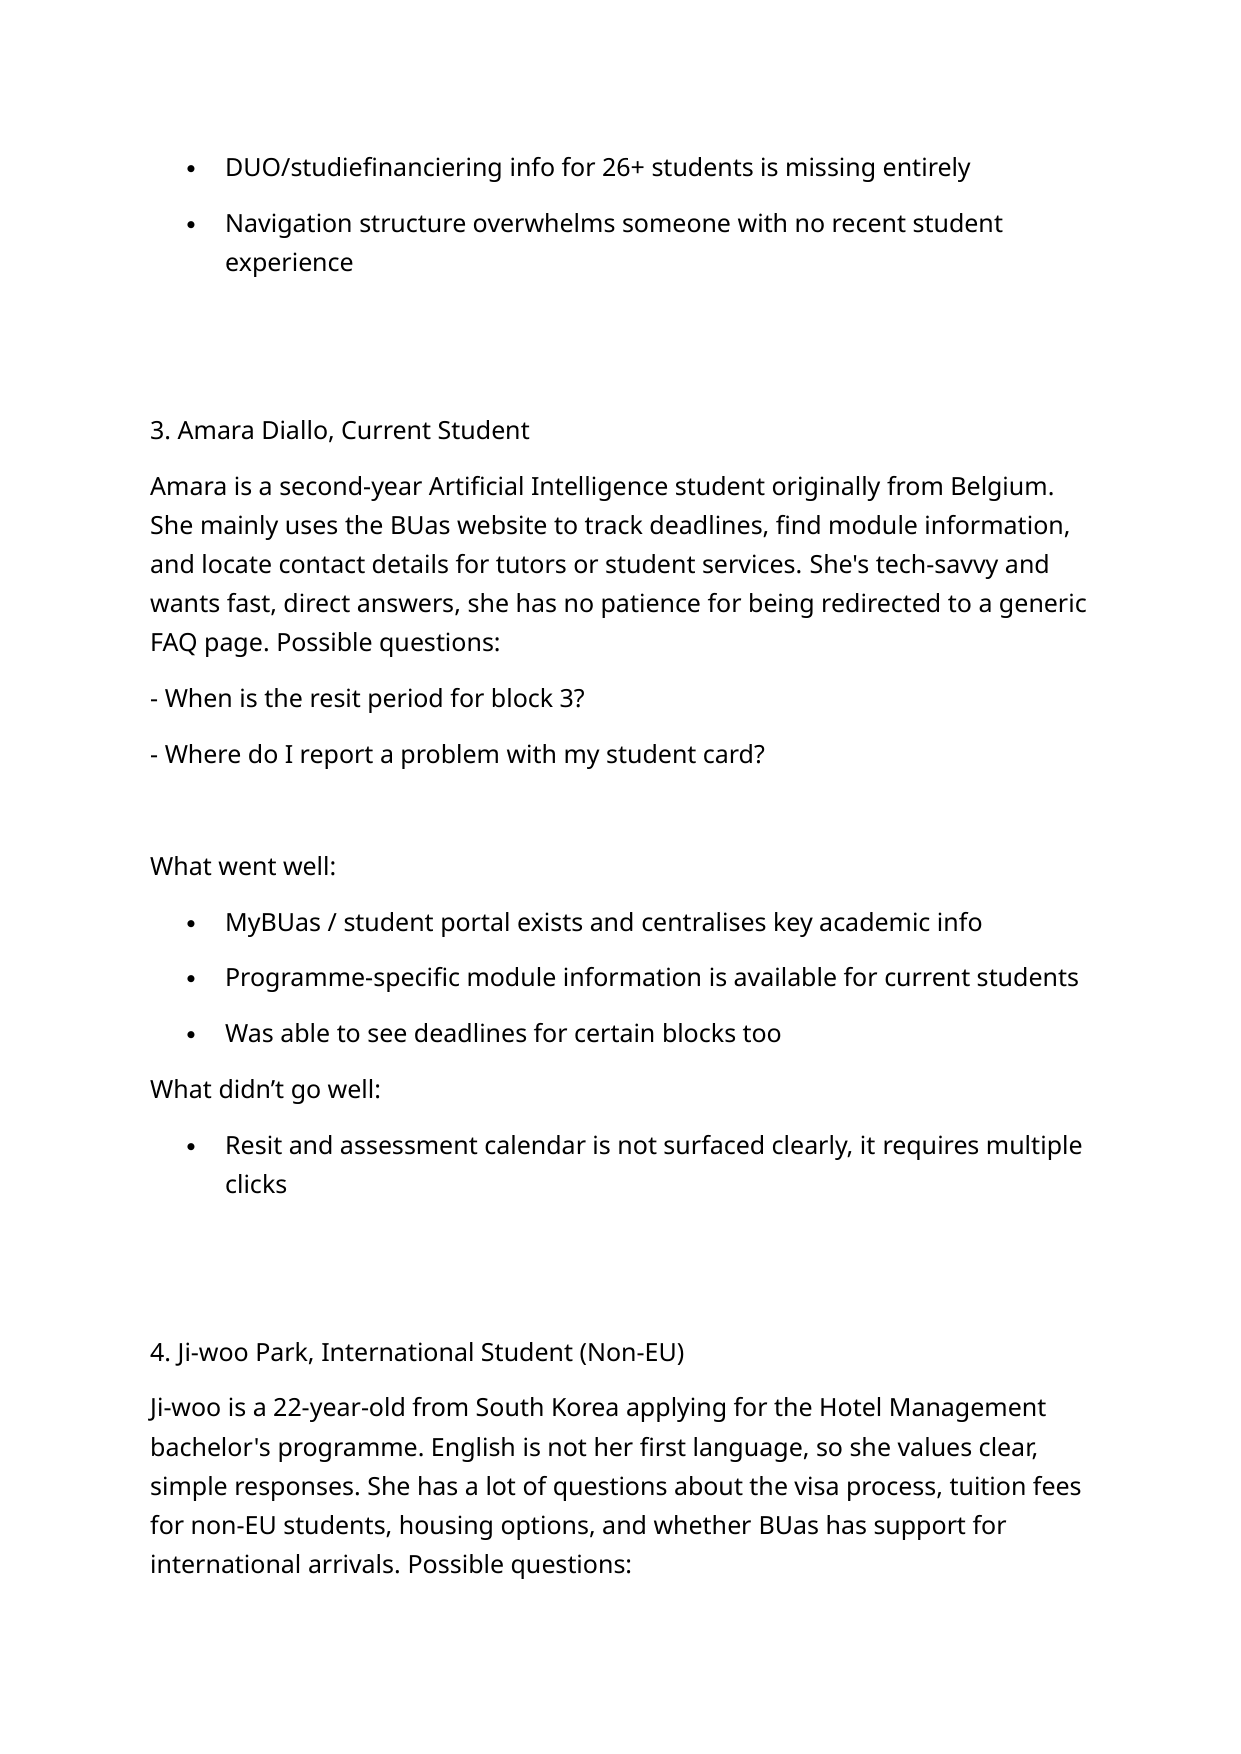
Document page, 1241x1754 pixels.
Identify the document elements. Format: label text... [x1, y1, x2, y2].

text Ji-woo is a 22-year-old from South Korea applying for the Hotel Management bachelor's programme. English is not her first language, so she values clear, simple responses. She has a lot of questions about the visa process, tuition fees for non-EU students, housing options, and whether BUas has support for international arrivals. Possible questions: [150, 1390, 1090, 1581]
text 4. Ji-woo Park, International Student (Non-EU) [150, 1334, 1090, 1368]
list Was able to see deadlines for certain blocks too [187, 1016, 1090, 1050]
text What didn’t go well: [150, 1072, 1090, 1106]
list Resit and assessment calendar is not surfaced clearly, it requires multiple clicks [187, 1127, 1090, 1201]
text - When is the resit period for block 3? [150, 681, 1090, 715]
text Amara is a second-year Artificial Intelligence student originally from Belgium. She mainly uses the BUas website to track deadlines, find module information, and locate contact details for tutors or student services. She's tech-savvy and wants fast, direct answers, she has no patience for being redirected to a generic FAQ page. Possible questions: [150, 468, 1090, 659]
text What went well: [150, 848, 1090, 882]
list MyBUas / student portal exists and centralises key academic info [187, 904, 1090, 938]
list DUO/studiefinanciering info for 26+ students is missing entirely [187, 150, 1090, 184]
text - Where do I report a problem with my student card? [150, 737, 1090, 771]
list Navigation structure overwhelms someone with no recent student experience [187, 206, 1090, 279]
list Programme-specific module information is available for current students [187, 960, 1090, 994]
text 3. Amara Diallo, Current Student [150, 412, 1090, 447]
